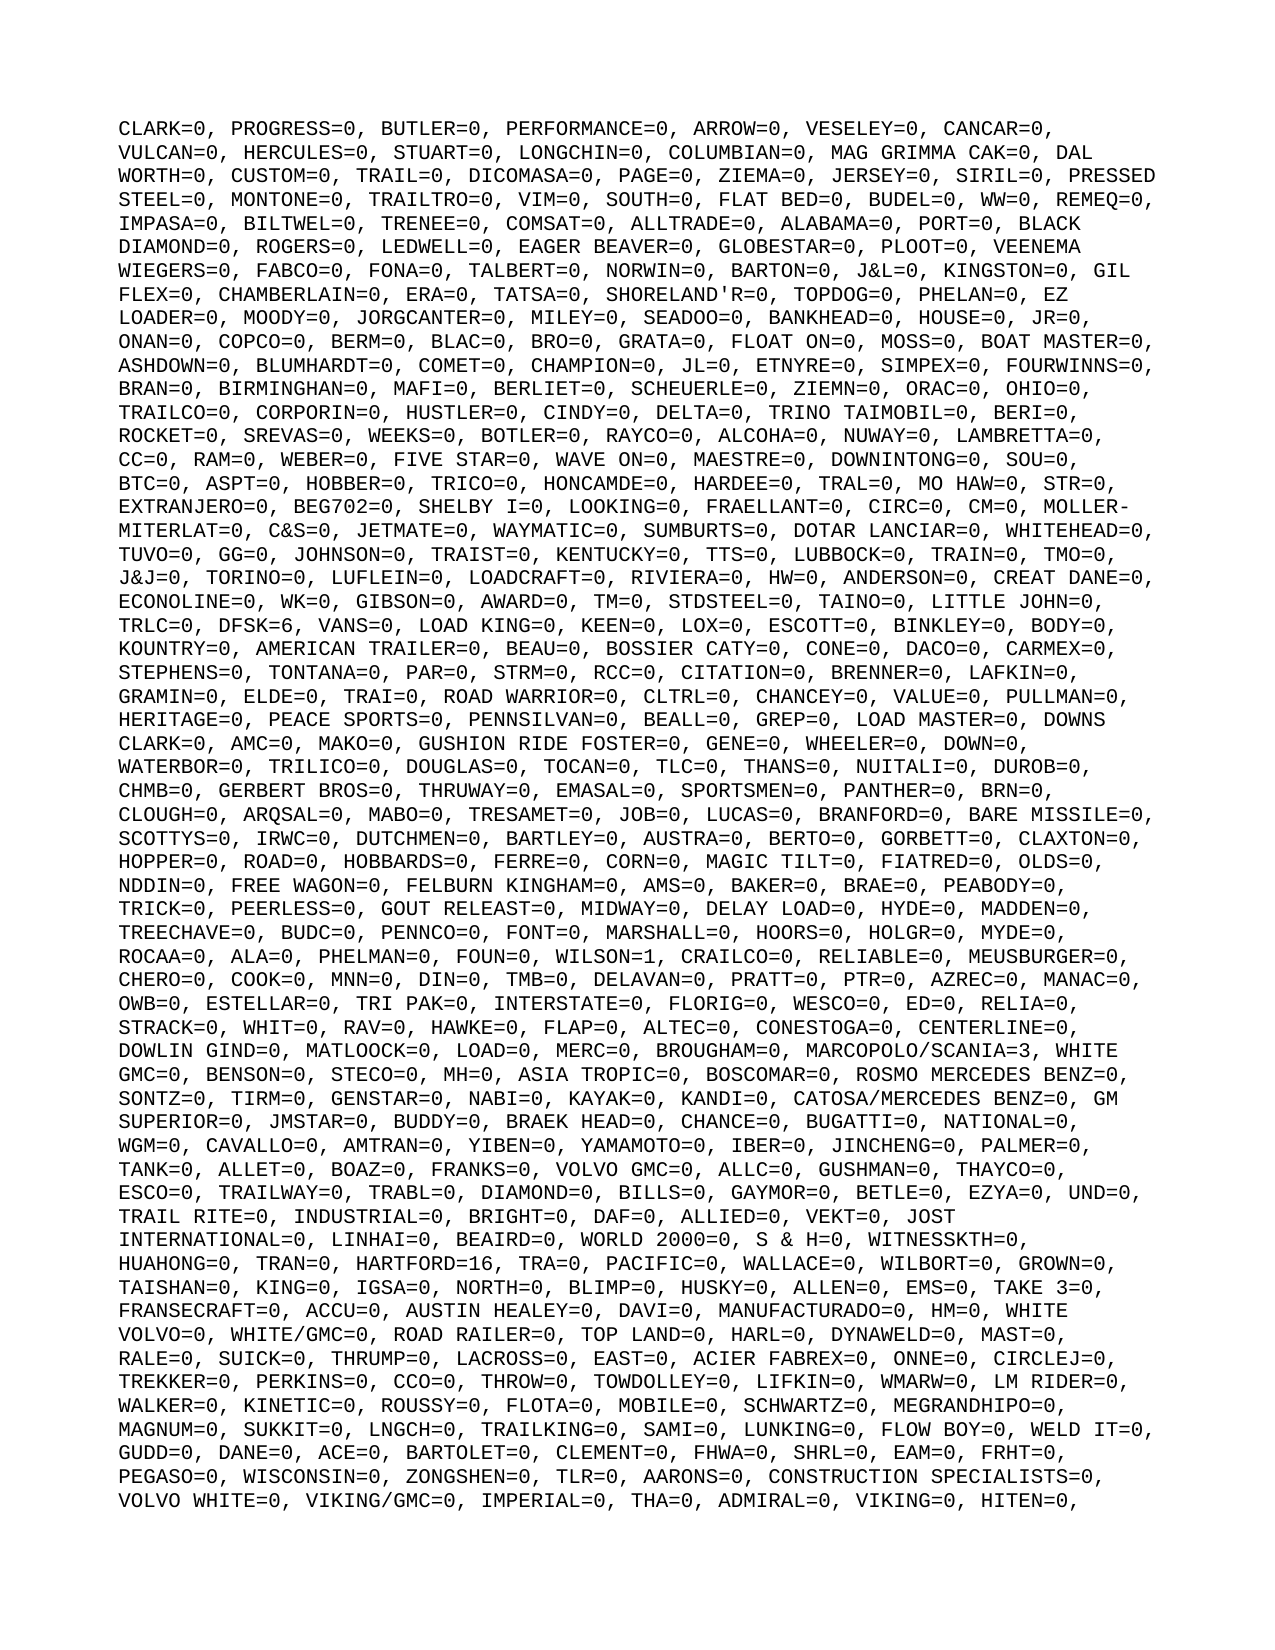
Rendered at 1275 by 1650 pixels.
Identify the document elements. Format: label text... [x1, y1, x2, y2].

text CLARK=0, PROGRESS=0, BUTLER=0, PERFORMANCE=0, ARROW=0, VESELEY=0, CANCAR=0, VULCAN=0, HERCULES=0, STUART=0, LONGCHIN=0, COLUMBIAN=0, MAG GRIMMA CAK=0, DAL WORTH=0, CUSTOM=0, TRAIL=0, DICOMASA=0, PAGE=0, ZIEMA=0, JERSEY=0, SIRIL=0, PRESSED STEEL=0, MONTONE=0, TRAILTRO=0, VIM=0, SOUTH=0, FLAT BED=0, BUDEL=0, WW=0, REMEQ=0, IMPASA=0, BILTWEL=0, TRENEE=0, COMSAT=0, ALLTRADE=0, ALABAMA=0, PORT=0, BLACK DIAMOND=0, ROGERS=0, LEDWELL=0, EAGER BEAVER=0, GLOBESTAR=0, PLOOT=0, VEENEMA WIEGERS=0, FABCO=0, FONA=0, TALBERT=0, NORWIN=0, BARTON=0, J&L=0, KINGSTON=0, GIL FLEX=0, CHAMBERLAIN=0, ERA=0, TATSA=0, SHORELAND'R=0, TOPDOG=0, PHELAN=0, EZ LOADER=0, MOODY=0, JORGCANTER=0, MILEY=0, SEADOO=0, BANKHEAD=0, HOUSE=0, JR=0, ONAN=0, COPCO=0, BERM=0, BLAC=0, BRO=0, GRATA=0, FLOAT ON=0, MOSS=0, BOAT MASTER=0, ASHDOWN=0, BLUMHARDT=0, COMET=0, CHAMPION=0, JL=0, ETNYRE=0, SIMPEX=0, FOURWINNS=0, BRAN=0, BIRMINGHAN=0, MAFI=0, BERLIET=0, SCHEUERLE=0, ZIEMN=0, ORAC=0, OHIO=0, TRAILCO=0, CORPORIN=0, HUSTLER=0, CINDY=0, DELTA=0, TRINO TAIMOBIL=0, BERI=0, ROCKET=0, SREVAS=0, WEEKS=0, BOTLER=0, RAYCO=0, ALCOHA=0, NUWAY=0, LAMBRETTA=0, CC=0, RAM=0, WEBER=0, FIVE STAR=0, WAVE ON=0, MAESTRE=0, DOWNINTONG=0, SOU=0, BTC=0, ASPT=0, HOBBER=0, TRICO=0, HONCAMDE=0, HARDEE=0, TRAL=0, MO HAW=0, STR=0, EXTRANJERO=0, BEG702=0, SHELBY I=0, LOOKING=0, FRAELLANT=0, CIRC=0, CM=0, MOLLER-MITERLAT=0, C&S=0, JETMATE=0, WAYMATIC=0, SUMBURTS=0, DOTAR LANCIAR=0, WHITEHEAD=0, TUVO=0, GG=0, JOHNSON=0, TRAIST=0, KENTUCKY=0, TTS=0, LUBBOCK=0, TRAIN=0, TMO=0, J&J=0, TORINO=0, LUFLEIN=0, LOADCRAFT=0, RIVIERA=0, HW=0, ANDERSON=0, CREAT DANE=0, ECONOLINE=0, WK=0, GIBSON=0, AWARD=0, TM=0, STDSTEEL=0, TAINO=0, LITTLE JOHN=0, TRLC=0, DFSK=6, VANS=0, LOAD KING=0, KEEN=0, LOX=0, ESCOTT=0, BINKLEY=0, BODY=0, KOUNTRY=0, AMERICAN TRAILER=0, BEAU=0, BOSSIER CATY=0, CONE=0, DACO=0, CARMEX=0, STEPHENS=0, TONTANA=0, PAR=0, STRM=0, RCC=0, CITATION=0, BRENNER=0, LAFKIN=0, GRAMIN=0, ELDE=0, TRAI=0, ROAD WARRIOR=0, CLTRL=0, CHANCEY=0, VALUE=0, PULLMAN=0, HERITAGE=0, PEACE SPORTS=0, PENNSILVAN=0, BEALL=0, GREP=0, LOAD MASTER=0, DOWNS CLARK=0, AMC=0, MAKO=0, GUSHION RIDE FOSTER=0, GENE=0, WHEELER=0, DOWN=0, WATERBOR=0, TRILICO=0, DOUGLAS=0, TOCAN=0, TLC=0, THANS=0, NUITALI=0, DUROB=0, CHMB=0, GERBERT BROS=0, THRUWAY=0, EMASAL=0, SPORTSMEN=0, PANTHER=0, BRN=0, CLOUGH=0, ARQSAL=0, MABO=0, TRESAMET=0, JOB=0, LUCAS=0, BRANFORD=0, BARE MISSILE=0, SCOTTYS=0, IRWC=0, DUTCHMEN=0, BARTLEY=0, AUSTRA=0, BERTO=0, GORBETT=0, CLAXTON=0, HOPPER=0, ROAD=0, HOBBARDS=0, FERRE=0, CORN=0, MAGIC TILT=0, FIATRED=0, OLDS=0, NDDIN=0, FREE WAGON=0, FELBURN KINGHAM=0, AMS=0, BAKER=0, BRAE=0, PEABODY=0, TRICK=0, PEERLESS=0, GOUT RELEAST=0, MIDWAY=0, DELAY LOAD=0, HYDE=0, MADDEN=0, TREECHAVE=0, BUDC=0, PENNCO=0, FONT=0, MARSHALL=0, HOORS=0, HOLGR=0, MYDE=0, ROCAA=0, ALA=0, PHELMAN=0, FOUN=0, WILSON=1, CRAILCO=0, RELIABLE=0, MEUSBURGER=0, CHERO=0, COOK=0, MNN=0, DIN=0, TMB=0, DELAVAN=0, PRATT=0, PTR=0, AZREC=0, MANAC=0, OWB=0, ESTELLAR=0, TRI PAK=0, INTERSTATE=0, FLORIG=0, WESCO=0, ED=0, RELIA=0, STRACK=0, WHIT=0, RAV=0, HAWKE=0, FLAP=0, ALTEC=0, CONESTOGA=0, CENTERLINE=0, DOWLIN GIND=0, MATLOOCK=0, LOAD=0, MERC=0, BROUGHAM=0, MARCOPOLO/SCANIA=3, WHITE GMC=0, BENSON=0, STECO=0, MH=0, ASIA TROPIC=0, BOSCOMAR=0, ROSMO MERCEDES BENZ=0, SONTZ=0, TIRM=0, GENSTAR=0, NABI=0, KAYAK=0, KANDI=0, CATOSA/MERCEDES BENZ=0, GM SUPERIOR=0, JMSTAR=0, BUDDY=0, BRAEK HEAD=0, CHANCE=0, BUGATTI=0, NATIONAL=0, WGM=0, CAVALLO=0, AMTRAN=0, YIBEN=0, YAMAMOTO=0, IBER=0, JINCHENG=0, PALMER=0, TANK=0, ALLET=0, BOAZ=0, FRANKS=0, VOLVO GMC=0, ALLC=0, GUSHMAN=0, THAYCO=0, ESCO=0, TRAILWAY=0, TRABL=0, DIAMOND=0, BILLS=0, GAYMOR=0, BETLE=0, EZYA=0, UND=0, TRAIL RITE=0, INDUSTRIAL=0, BRIGHT=0, DAF=0, ALLIED=0, VEKT=0, JOST INTERNATIONAL=0, LINHAI=0, BEAIRD=0, WORLD 2000=0, S & H=0, WITNESSKTH=0, HUAHONG=0, TRAN=0, HARTFORD=16, TRA=0, PACIFIC=0, WALLACE=0, WILBORT=0, GROWN=0, TAISHAN=0, KING=0, IGSA=0, NORTH=0, BLIMP=0, HUSKY=0, ALLEN=0, EMS=0, TAKE 3=0, FRANSECRAFT=0, ACCU=0, AUSTIN HEALEY=0, DAVI=0, MANUFACTURADO=0, HM=0, WHITE VOLVO=0, WHITE/GMC=0, ROAD RAILER=0, TOP LAND=0, HARL=0, DYNAWELD=0, MAST=0, RALE=0, SUICK=0, THRUMP=0, LACROSS=0, EAST=0, ACIER FABREX=0, ONNE=0, CIRCLEJ=0, TREKKER=0, PERKINS=0, CCO=0, THROW=0, TOWDOLLEY=0, LIFKIN=0, WMARW=0, LM RIDER=0, WALKER=0, KINETIC=0, ROUSSY=0, FLOTA=0, MOBILE=0, SCHWARTZ=0, MEGRANDHIPO=0, MAGNUM=0, SUKKIT=0, LNGCH=0, TRAILKING=0, SAMI=0, LUNKING=0, FLOW BOY=0, WELD IT=0, GUDD=0, DANE=0, ACE=0, BARTOLET=0, CLEMENT=0, FHWA=0, SHRL=0, EAM=0, FRHT=0, PEGASO=0, WISCONSIN=0, ZONGSHEN=0, TLR=0, AARONS=0, CONSTRUCTION SPECIALISTS=0, VOLVO WHITE=0, VIKING/GMC=0, IMPERIAL=0, THA=0, ADMIRAL=0, VIKING=0, HITEN=0, [118, 118, 1157, 1513]
